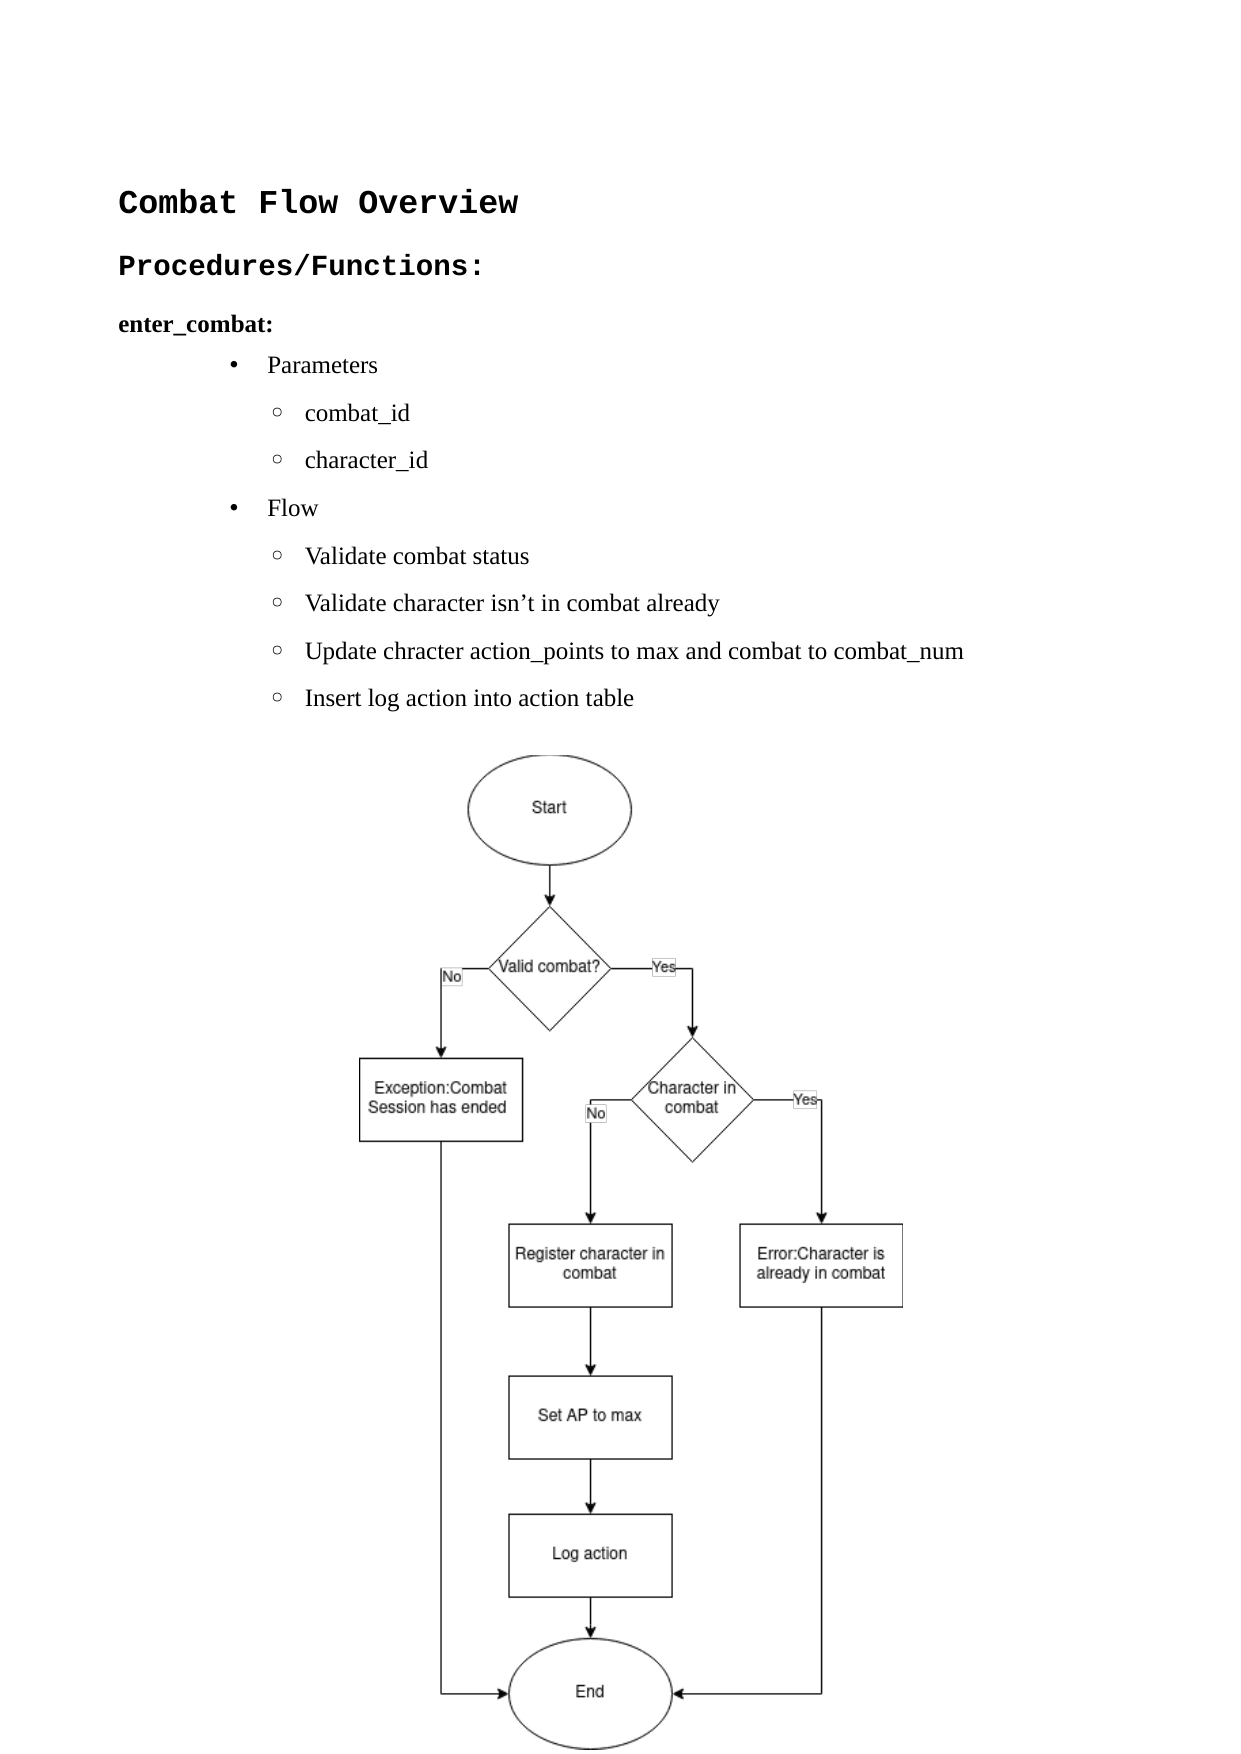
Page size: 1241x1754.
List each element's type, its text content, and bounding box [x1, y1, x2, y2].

list Validate combat status [267, 541, 1122, 569]
list Parameters [229, 350, 1122, 379]
list Validate character isn’t in combat already [267, 588, 1122, 617]
subtitle Procedures/Functions: [118, 251, 1122, 284]
picture [359, 755, 903, 1750]
list Insert log action into action table [267, 683, 1122, 712]
list Update chracter action_points to max and combat to combat_num [267, 636, 1122, 665]
list combat_id [267, 398, 1122, 427]
subtitle Combat Flow Overview [118, 186, 1122, 224]
list character_id [267, 446, 1122, 474]
list Flow [229, 493, 1122, 522]
subtitle enter_combat: [118, 309, 1122, 338]
